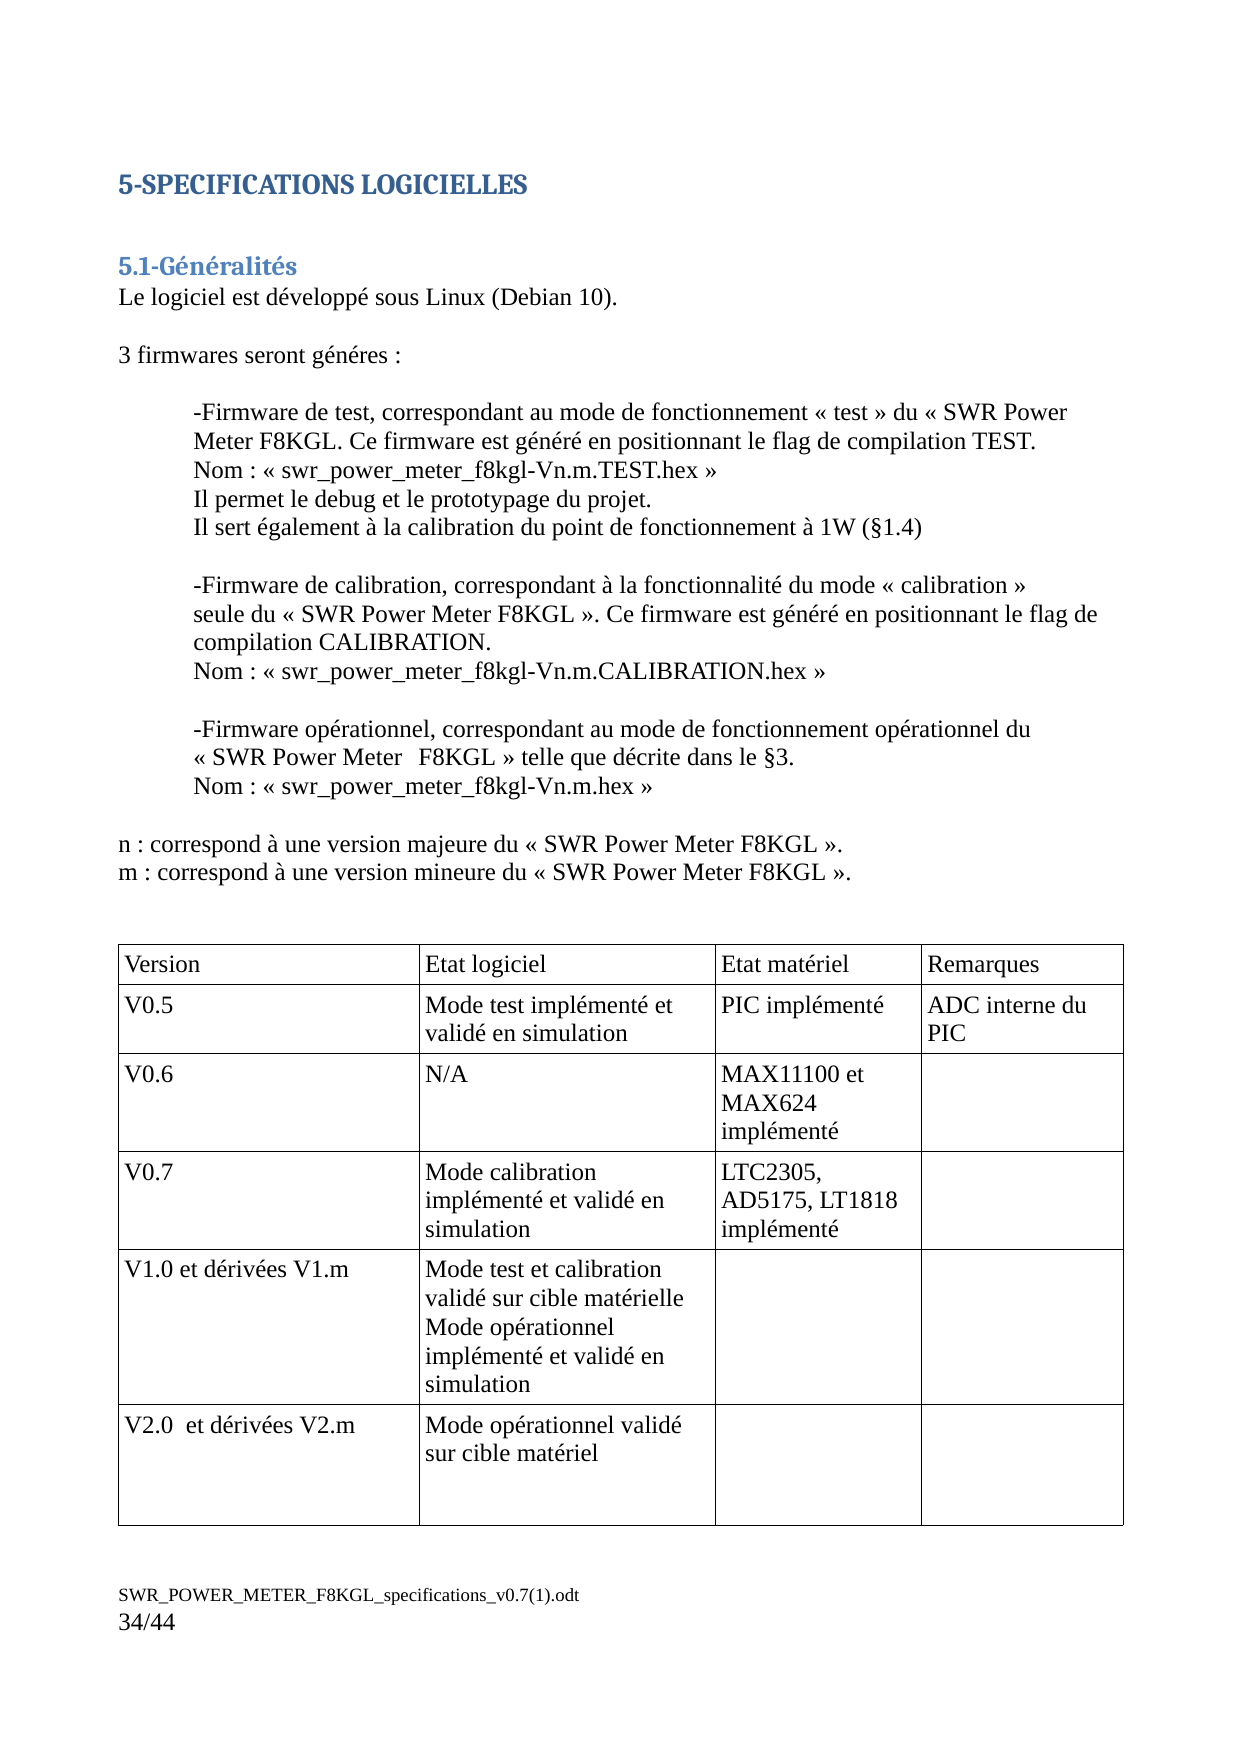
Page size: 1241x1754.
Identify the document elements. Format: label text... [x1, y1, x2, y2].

text -Firmware opérationnel, correspondant au mode de fonctionnement opérationnel du « SWR Power Meter F8KGL » telle que décrite dans le §3. [118, 714, 1122, 771]
table_cell Mode calibration implémenté et validé en simulation [420, 1152, 715, 1249]
table_cell [716, 1405, 921, 1525]
text n : correspond à une version majeure du « SWR Power Meter F8KGL ». [118, 829, 1122, 857]
text Le logiciel est développé sous Linux (Debian 10). [118, 282, 1122, 311]
table_header Etat matériel [716, 945, 921, 984]
table_cell V1.0 et dérivées V1.m [119, 1250, 419, 1404]
table_cell [922, 1250, 1123, 1404]
table_cell [922, 1405, 1123, 1525]
table_cell LTC2305, AD5175, LT1818 implémenté [716, 1152, 921, 1249]
table_header Remarques [922, 945, 1123, 984]
table_cell [922, 1152, 1123, 1249]
table_cell [716, 1250, 921, 1404]
text Nom : « swr_power_meter_f8kgl-Vn.m.CALIBRATION.hex » [118, 656, 1122, 685]
table_cell V0.6 [119, 1054, 419, 1151]
text Il permet le debug et le prototypage du projet. [118, 484, 1122, 512]
subtitle 5-SPECIFICATIONS LOGICIELLES [118, 168, 1122, 202]
text -Firmware de calibration, correspondant à la fonctionnalité du mode « calibration » seule du « SWR Power Meter F8KGL ». Ce firmware est généré en positionnant le flag de compilation CALIBRATION. [118, 570, 1122, 656]
table_cell ADC interne du PIC [922, 985, 1123, 1053]
text Nom : « swr_power_meter_f8kgl-Vn.m.TEST.hex » [118, 455, 1122, 484]
table_header Version [119, 945, 419, 984]
table_cell Mode test et calibration validé sur cible matérielle Mode opérationnel implémenté et validé en simulation [420, 1250, 715, 1404]
text Nom : « swr_power_meter_f8kgl-Vn.m.hex » [118, 771, 1122, 800]
table_cell V0.7 [119, 1152, 419, 1249]
table_header Etat logiciel [420, 945, 715, 984]
table_cell V0.5 [119, 985, 419, 1053]
subtitle 5.1-Généralités [118, 251, 1122, 282]
table_cell N/A [420, 1054, 715, 1151]
table_cell V2.0 et dérivées V2.m [119, 1405, 419, 1525]
table_cell MAX11100 et MAX624 implémenté [716, 1054, 921, 1151]
text Il sert également à la calibration du point de fonctionnement à 1W (§1.4) [118, 512, 1122, 541]
text -Firmware de test, correspondant au mode de fonctionnement « test » du « SWR Power Meter F8KGL. Ce firmware est généré en positionnant le flag de compilation TEST. [118, 397, 1122, 455]
table_cell [922, 1054, 1123, 1151]
table_cell Mode opérationnel validé sur cible matériel [420, 1405, 715, 1525]
table_cell Mode test implémenté et validé en simulation [420, 985, 715, 1053]
text m : correspond à une version mineure du « SWR Power Meter F8KGL ». [118, 857, 1122, 886]
text 3 firmwares seront généres : [118, 340, 1122, 369]
table_cell PIC implémenté [716, 985, 921, 1053]
